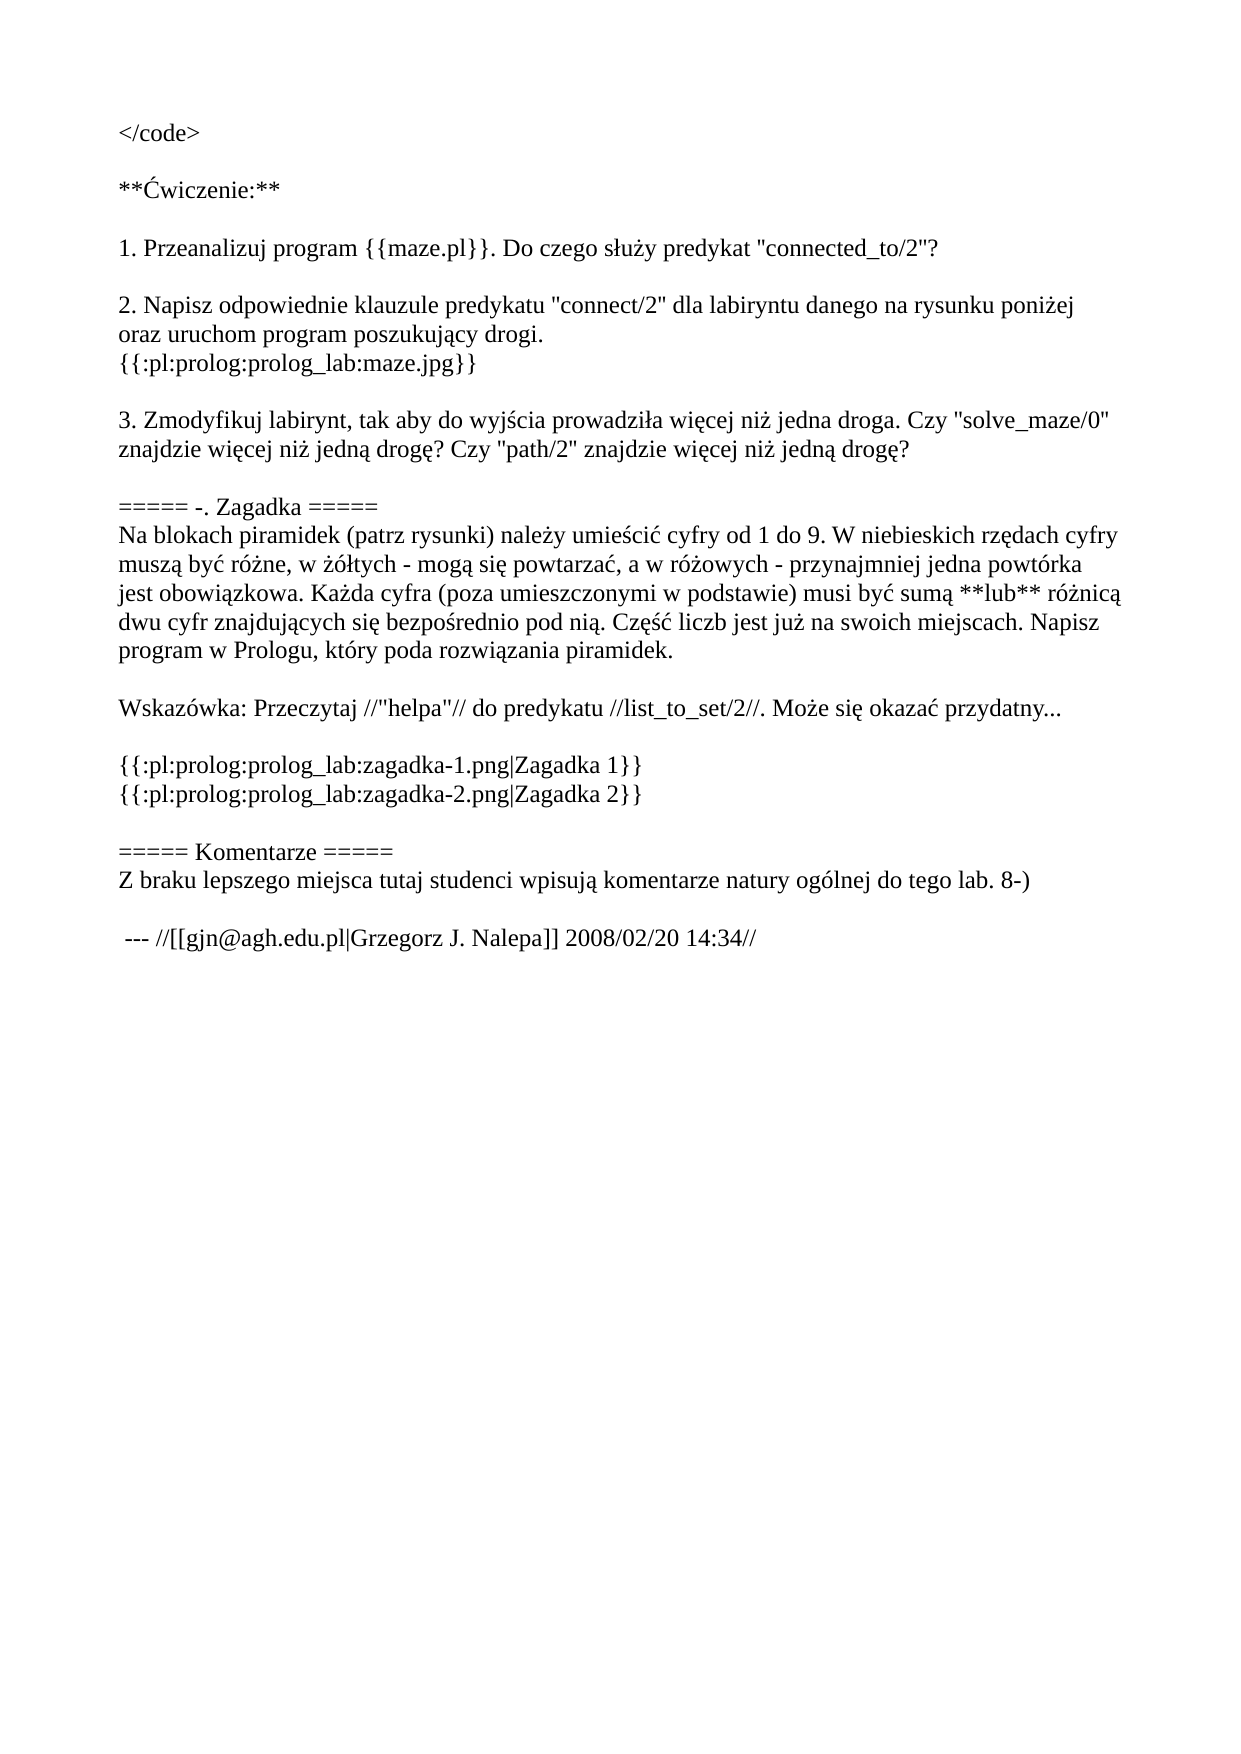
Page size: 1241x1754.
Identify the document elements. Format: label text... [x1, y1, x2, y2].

text {{:pl:prolog:prolog_lab:maze.jpg}} [118, 348, 1122, 377]
text 1. Przeanalizuj program {{maze.pl}}. Do czego służy predykat ''connected_to/2''? [118, 233, 1122, 262]
text ===== -. Zagadka ===== [118, 492, 1122, 521]
text {{:pl:prolog:prolog_lab:zagadka-2.png|Zagadka 2}} [118, 779, 1122, 808]
text ===== Komentarze ===== [118, 837, 1122, 866]
text 3. Zmodyfikuj labirynt, tak aby do wyjścia prowadziła więcej niż jedna droga. Czy ''solve_maze/0'' znajdzie więcej niż jedną drogę? Czy ''path/2'' znajdzie więcej niż jedną drogę? [118, 406, 1122, 463]
text Z braku lepszego miejsca tutaj studenci wpisują komentarze natury ogólnej do tego lab. 8-) [118, 866, 1122, 894]
text {{:pl:prolog:prolog_lab:zagadka-1.png|Zagadka 1}} [118, 751, 1122, 779]
text Wskazówka: Przeczytaj //"helpa"// do predykatu //list_to_set/2//. Może się okazać przydatny... [118, 693, 1122, 722]
text --- //[[gjn@agh.edu.pl|Grzegorz J. Nalepa]] 2008/02/20 14:34// [118, 923, 1122, 952]
text **Ćwiczenie:** [118, 176, 1122, 204]
text Na blokach piramidek (patrz rysunki) należy umieścić cyfry od 1 do 9. W niebieskich rzędach cyfry muszą być różne, w żółtych - mogą się powtarzać, a w różowych - przynajmniej jedna powtórka jest obowiązkowa. Każda cyfra (poza umieszczonymi w podstawie) musi być sumą **lub** różnicą dwu cyfr znajdujących się bezpośrednio pod nią. Część liczb jest już na swoich miejscach. Napisz program w Prologu, który poda rozwiązania piramidek. [118, 521, 1122, 664]
text 2. Napisz odpowiednie klauzule predykatu ''connect/2'' dla labiryntu danego na rysunku poniżej oraz uruchom program poszukujący drogi. [118, 291, 1122, 348]
text </code> [118, 118, 1122, 147]
